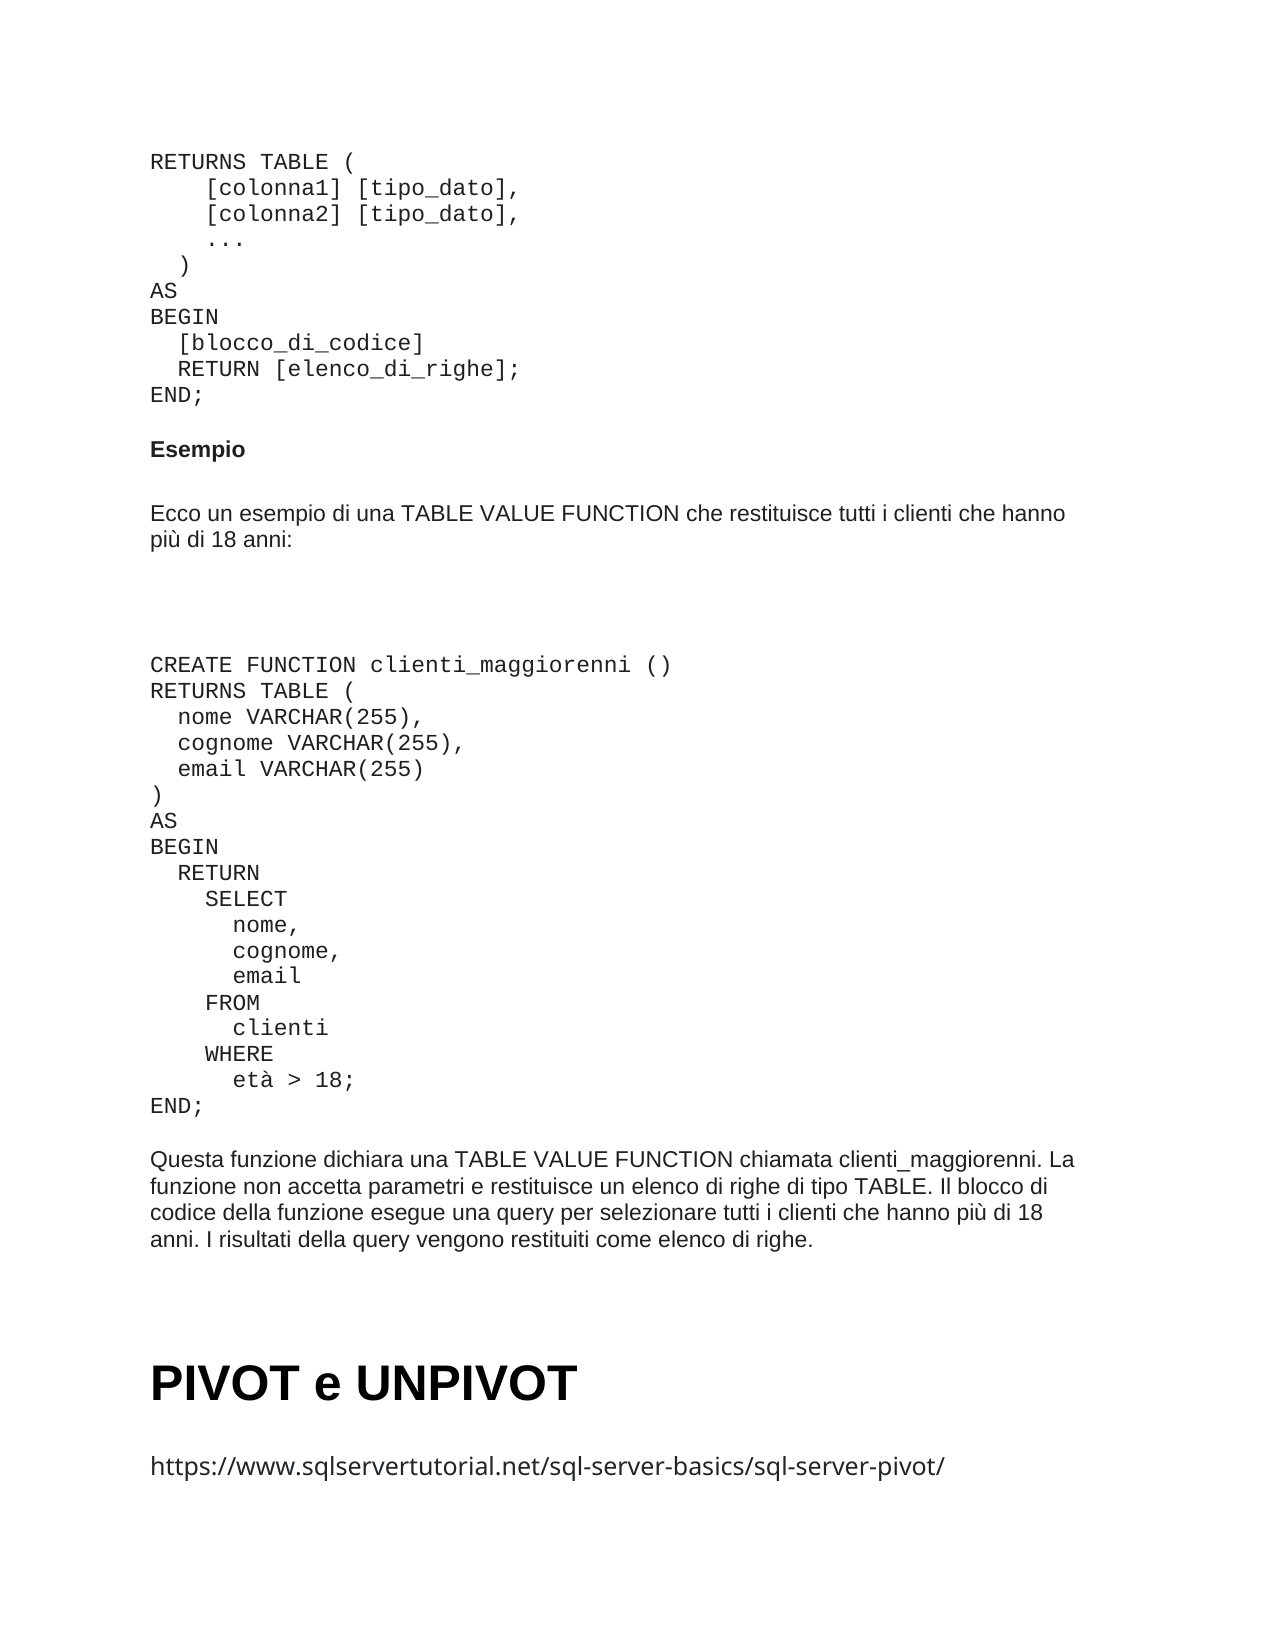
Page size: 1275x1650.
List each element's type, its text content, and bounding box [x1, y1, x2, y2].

text Esempio [150, 436, 1087, 462]
text RETURNS TABLE ( [colonna1] [tipo_dato], [colonna2] [tipo_dato], ... ) AS BEGIN [blocco_di_codice] RETURN [elenco_di_righe]; END; [150, 150, 1087, 436]
subtitle PIVOT e UNPIVOT [150, 1353, 1087, 1411]
text Ecco un esempio di una TABLE VALUE FUNCTION che restituisce tutti i clienti che hanno più di 18 anni: [150, 499, 1087, 552]
text https://www.sqlservertutorial.net/sql-server-basics/sql-server-pivot/ [150, 1448, 1125, 1482]
text CREATE FUNCTION clienti_maggiorenni () RETURNS TABLE ( nome VARCHAR(255), cognome VARCHAR(255), email VARCHAR(255) ) AS BEGIN RETURN SELECT nome, cognome, email FROM clienti WHERE età > 18; END; [150, 654, 1087, 1146]
text Questa funzione dichiara una TABLE VALUE FUNCTION chiamata clienti_maggiorenni. La funzione non accetta parametri e restituisce un elenco di righe di tipo TABLE. Il blocco di codice della funzione esegue una query per selezionare tutti i clienti che hanno più di 18 anni. I risultati della query vengono restituiti come elenco di righe. [150, 1146, 1087, 1252]
